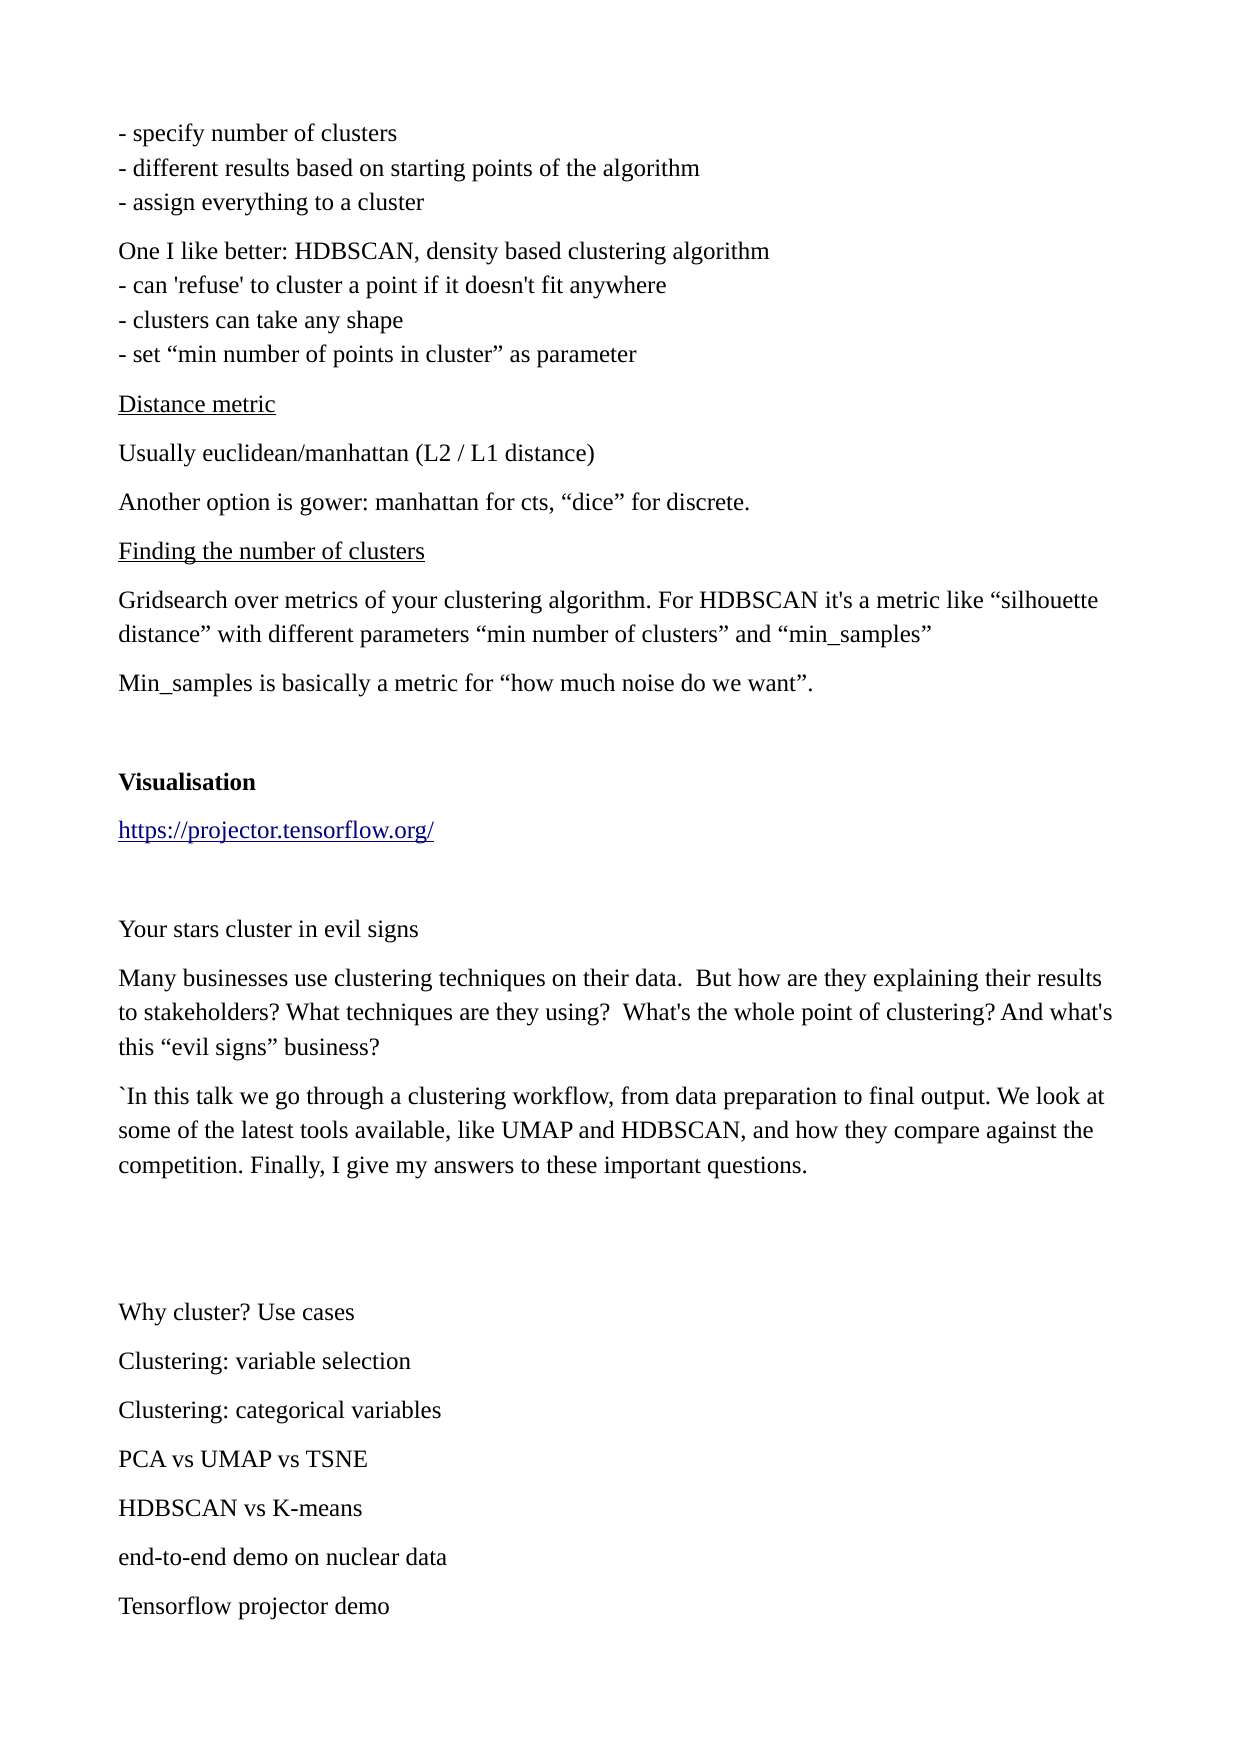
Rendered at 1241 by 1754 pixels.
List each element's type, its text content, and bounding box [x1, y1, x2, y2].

text Min_samples is basically a metric for “how much noise do we want”. [118, 668, 1122, 697]
text PCA vs UMAP vs TSNE [118, 1444, 1122, 1473]
text Your stars cluster in evil signs [118, 914, 1122, 942]
text `In this talk we go through a clustering workflow, from data preparation to final output. We look at some of the latest tools available, like UMAP and HDBSCAN, and how they compare against the competition. Finally, I give my answers to these important questions. [118, 1081, 1122, 1178]
text Tensorflow projector demo [118, 1591, 1122, 1620]
text Usually euclidean/manhattan (L2 / L1 distance) [118, 438, 1122, 466]
text Why cluster? Use cases [118, 1297, 1122, 1326]
text Visualisation [118, 767, 1122, 795]
text Clustering: variable selection [118, 1346, 1122, 1375]
text end-to-end demo on nuclear data [118, 1542, 1122, 1571]
text Finding the number of clusters [118, 536, 1122, 564]
text Another option is gower: manhattan for cts, “dice” for discrete. [118, 487, 1122, 516]
text HDBSCAN vs K-means [118, 1493, 1122, 1522]
text https://projector.tensorflow.org/ [118, 816, 1122, 844]
text Clustering: categorical variables [118, 1395, 1122, 1424]
text Distance metric [118, 389, 1122, 417]
text Many businesses use clustering techniques on their data. But how are they explaining their results to stakeholders? What techniques are they using? What's the whole point of clustering? And what's this “evil signs” business? [118, 963, 1122, 1061]
text - specify number of clusters - different results based on starting points of the algorithm - assign everything to a cluster [118, 118, 1122, 216]
text Gridsearch over metrics of your clustering algorithm. For HDBSCAN it's a metric like “silhouette distance” with different parameters “min number of clusters” and “min_samples” [118, 585, 1122, 648]
text One I like better: HDBSCAN, density based clustering algorithm - can 'refuse' to cluster a point if it doesn't fit anywhere - clusters can take any shape - set “min number of points in cluster” as parameter [118, 236, 1122, 368]
